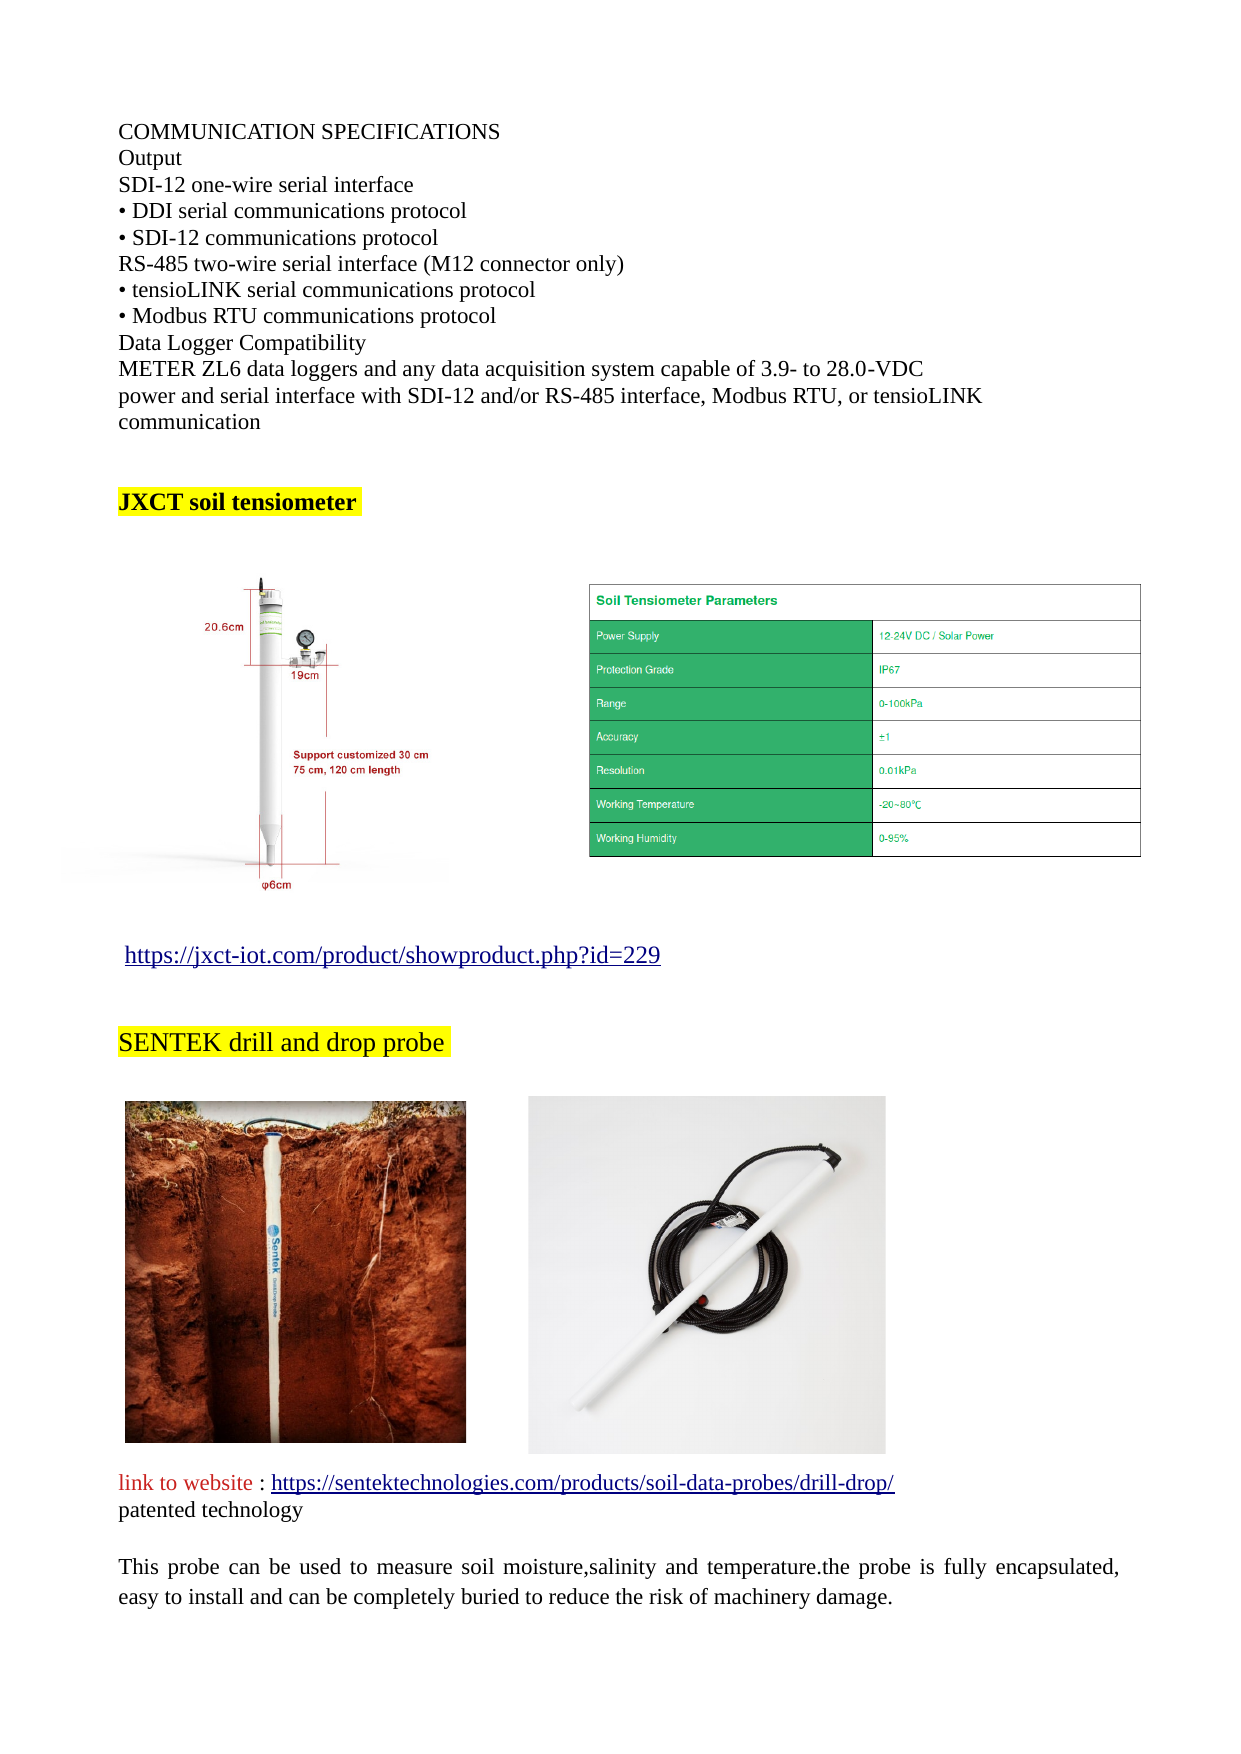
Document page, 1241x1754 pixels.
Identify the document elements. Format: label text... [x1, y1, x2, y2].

text • DDI serial communications protocol [118, 197, 1122, 223]
text Output [118, 144, 1122, 171]
text SENTEK drill and drop probe [118, 1026, 1122, 1057]
text METER ZL6 data loggers and any data acquisition system capable of 3.9- to 28.0‑VDC [118, 355, 1122, 382]
picture [528, 1096, 886, 1454]
text COMMUNICATION SPECIFICATIONS [118, 118, 1122, 144]
text JXCT soil tensiometer [118, 487, 1122, 516]
text Data Logger Compatibility [118, 329, 1122, 355]
text RS-485 two-wire serial interface (M12 connector only) [118, 250, 1122, 276]
text • tensioLINK serial communications protocol [118, 276, 1122, 303]
text link to website : https://sentektechnologies.com/products/soil-data-probes/drill-drop/ [118, 1469, 1122, 1496]
text • SDI-12 communications protocol [118, 223, 1122, 250]
picture [61, 567, 450, 903]
text • Modbus RTU communications protocol [118, 303, 1122, 329]
text power and serial interface with SDI-12 and/or RS-485 interface, Modbus RTU, or tensioLINK communication [118, 382, 1122, 434]
text https://jxct-iot.com/product/showproduct.php?id=229 [118, 940, 1122, 969]
text This probe can be used to measure soil moisture,salinity and temperature.the probe is fully encapsulated, easy to install and can be completely buried to reduce the risk of machinery damage. [118, 1553, 1122, 1610]
picture [125, 1101, 467, 1443]
text SDI-12 one-wire serial interface [118, 171, 1122, 197]
text patented technology [118, 1496, 1122, 1522]
picture [580, 572, 1143, 864]
